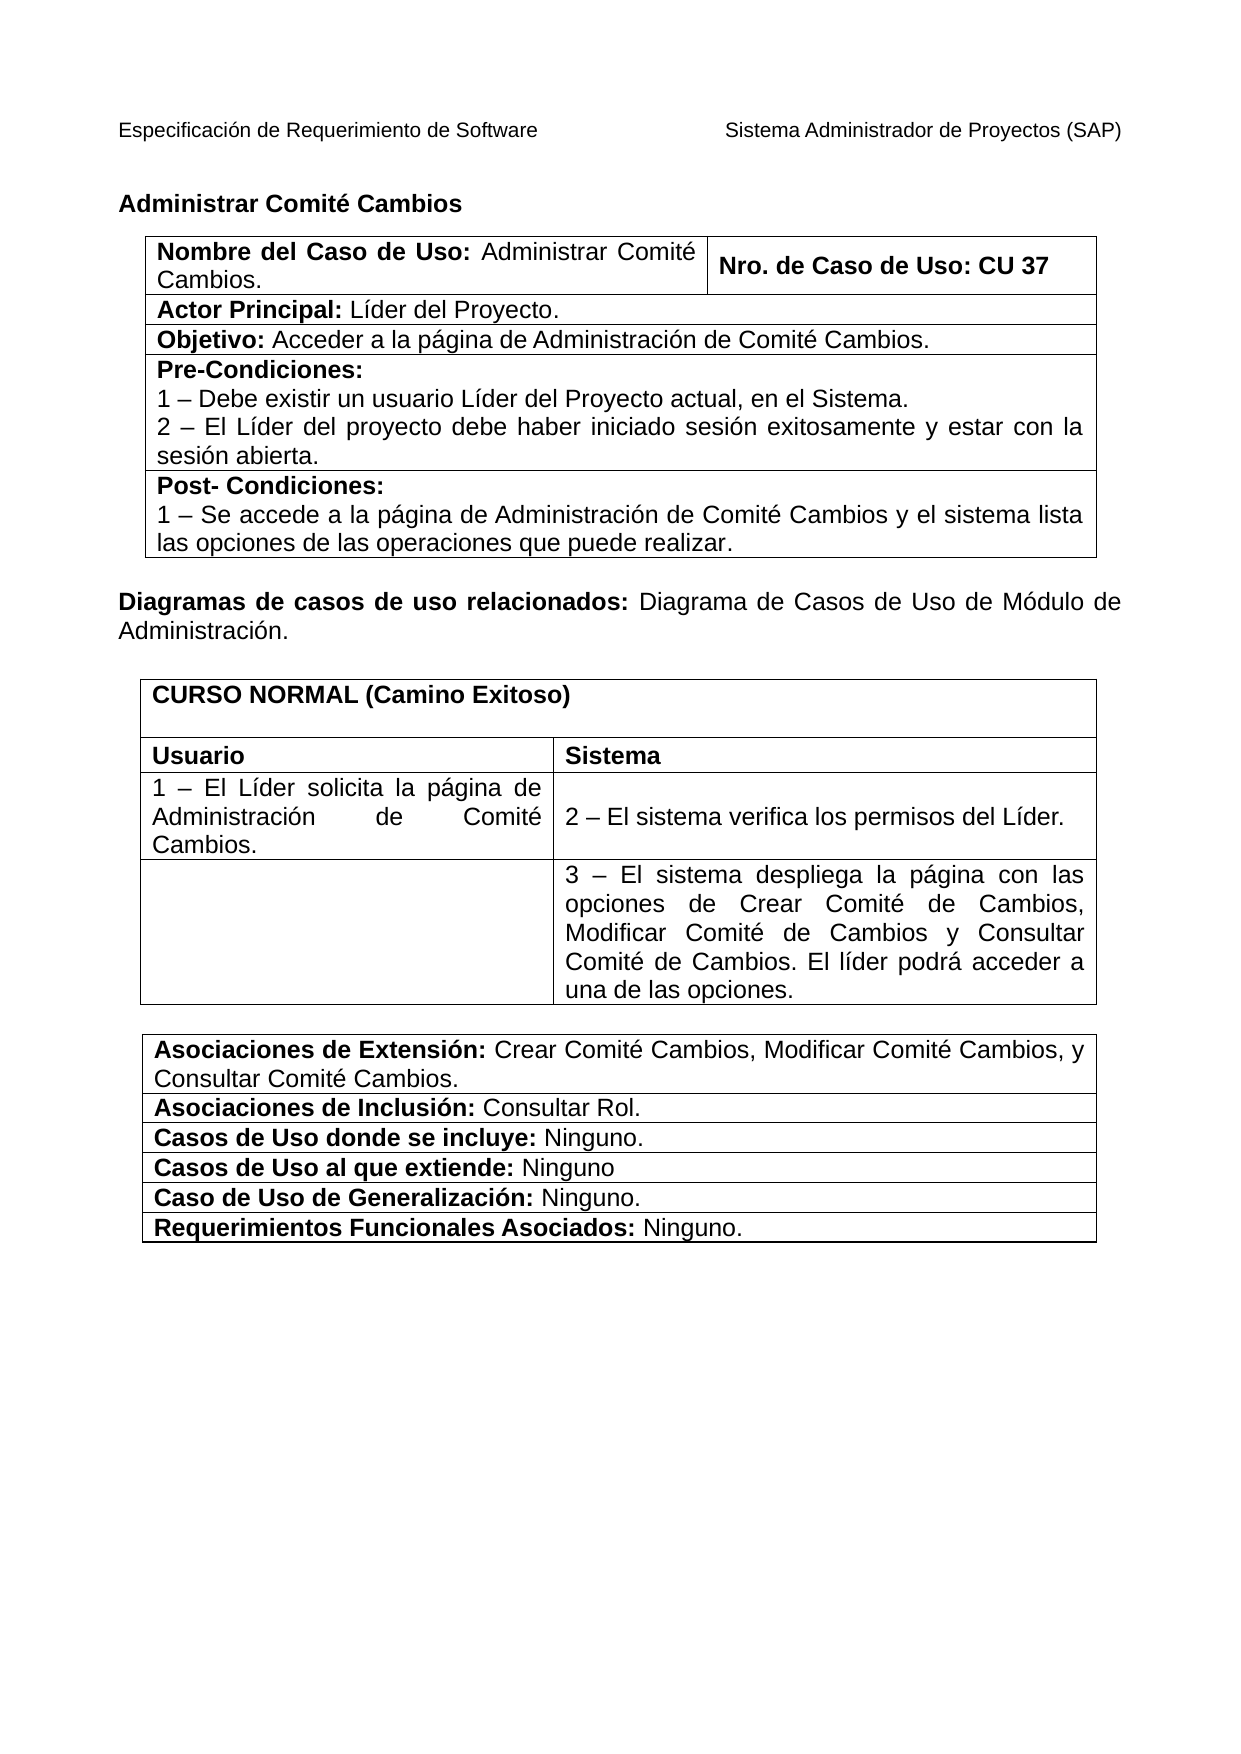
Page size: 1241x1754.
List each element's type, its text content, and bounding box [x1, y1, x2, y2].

table_header Asociaciones de Extensión: Crear Comité Cambios, Modificar Comité Cambios, y Consultar Comité Cambios. [143, 1035, 1096, 1092]
table_cell Casos de Uso al que extiende: Ninguno [143, 1153, 1096, 1182]
table_cell Caso de Uso de Generalización: Ninguno. [143, 1183, 1096, 1212]
table_cell Requerimientos Funcionales Asociados: Ninguno. [143, 1213, 1096, 1241]
table_header Nombre del Caso de Uso: Administrar Comité Cambios. [146, 237, 707, 294]
table_cell Objetivo: Acceder a la página de Administración de Comité Cambios. [146, 325, 1096, 354]
table_cell 3 – El sistema despliega la página con las opciones de Crear Comité de Cambios, Modificar Comité de Cambios y Consultar Comité de Cambios. El líder podrá acceder a una de las opciones. [554, 860, 1096, 1004]
table_header Nro. de Caso de Uso: CU 37 [708, 237, 1096, 294]
table_cell Pre-Condiciones: 1 – Debe existir un usuario Líder del Proyecto actual, en el Sistema. 2 – El Líder del proyecto debe haber iniciado sesión exitosamente y estar con la sesión abierta. [146, 355, 1096, 470]
table_cell [141, 860, 553, 1004]
table_cell Post- Condiciones: 1 – Se accede a la página de Administración de Comité Cambios y el sistema lista las opciones de las operaciones que puede realizar. [146, 471, 1096, 557]
table_cell 2 – El sistema verifica los permisos del Líder. [554, 773, 1096, 859]
table_cell Casos de Uso donde se incluye: Ninguno. [143, 1123, 1096, 1152]
text Diagramas de casos de uso relacionados: Diagrama de Casos de Uso de Módulo de Administración. [118, 587, 1122, 644]
table_header CURSO NORMAL (Camino Exitoso) [141, 680, 1096, 737]
table_cell Asociaciones de Inclusión: Consultar Rol. [143, 1094, 1096, 1122]
text Administrar Comité Cambios [118, 189, 1122, 218]
table_cell 1 – El Líder solicita la página de Administración de Comité Cambios. [141, 773, 553, 859]
table_cell Usuario [141, 738, 553, 772]
table_cell Actor Principal: Líder del Proyecto. [146, 295, 1096, 324]
table_cell Sistema [554, 738, 1096, 772]
